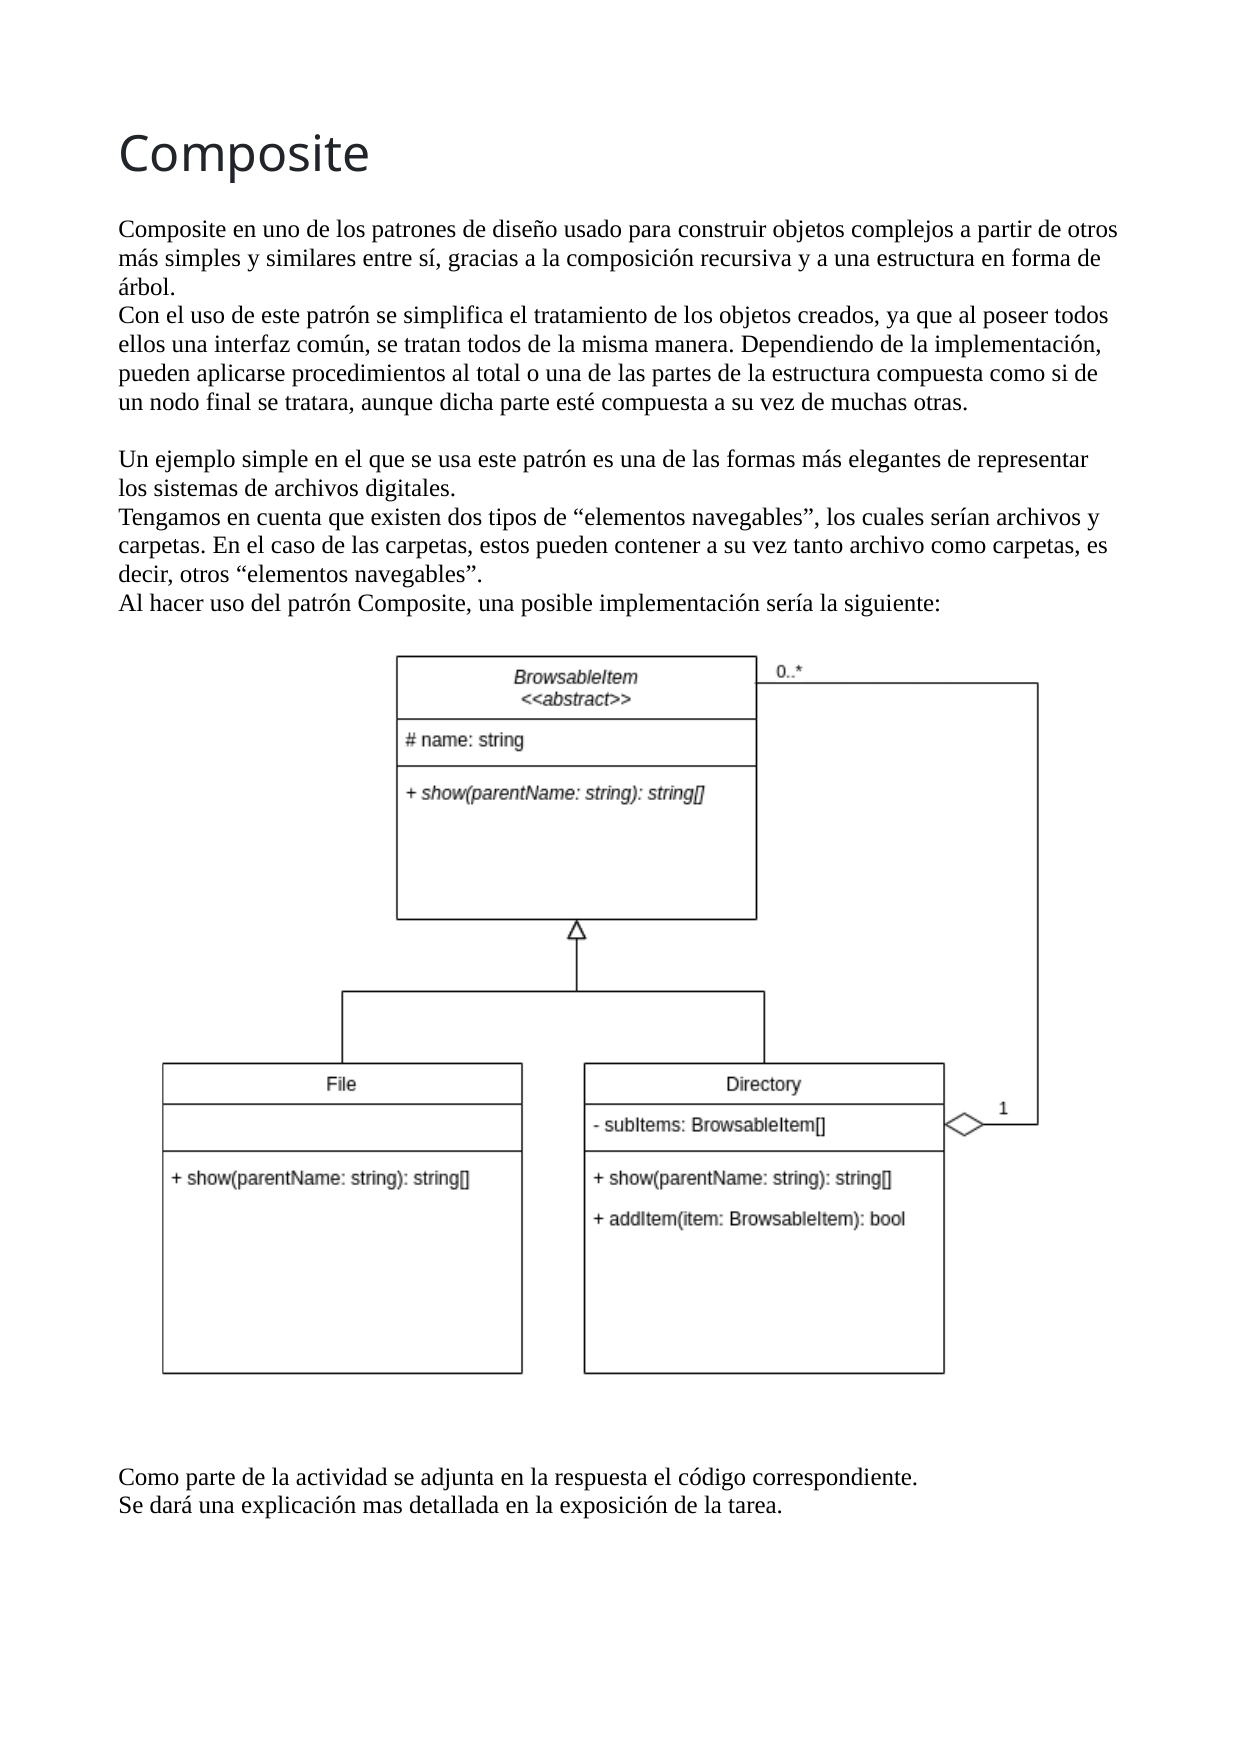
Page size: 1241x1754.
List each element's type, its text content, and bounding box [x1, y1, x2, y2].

text Un ejemplo simple en el que se usa este patrón es una de las formas más elegantes de representar los sistemas de archivos digitales. [118, 444, 1122, 502]
picture [162, 645, 1078, 1376]
subtitle Composite [118, 118, 1122, 186]
text Se dará una explicación mas detallada en la exposición de la tarea. [118, 1490, 1122, 1519]
text Tengamos en cuenta que existen dos tipos de “elementos navegables”, los cuales serían archivos y carpetas. En el caso de las carpetas, estos pueden contener a su vez tanto archivo como carpetas, es decir, otros “elementos navegables”. [118, 502, 1122, 588]
text Como parte de la actividad se adjunta en la respuesta el código correspondiente. [118, 1462, 1122, 1490]
text Con el uso de este patrón se simplifica el tratamiento de los objetos creados, ya que al poseer todos ellos una interfaz común, se tratan todos de la misma manera. Dependiendo de la implementación, pueden aplicarse procedimientos al total o una de las partes de la estructura compuesta como si de un nodo final se tratara, aunque dicha parte esté compuesta a su vez de muchas otras. [118, 301, 1122, 416]
text Al hacer uso del patrón Composite, una posible implementación sería la siguiente: [118, 588, 1122, 617]
text Composite en uno de los patrones de diseño usado para construir objetos complejos a partir de otros más simples y similares entre sí, gracias a la composición recursiva y a una estructura en forma de árbol. [118, 214, 1122, 301]
